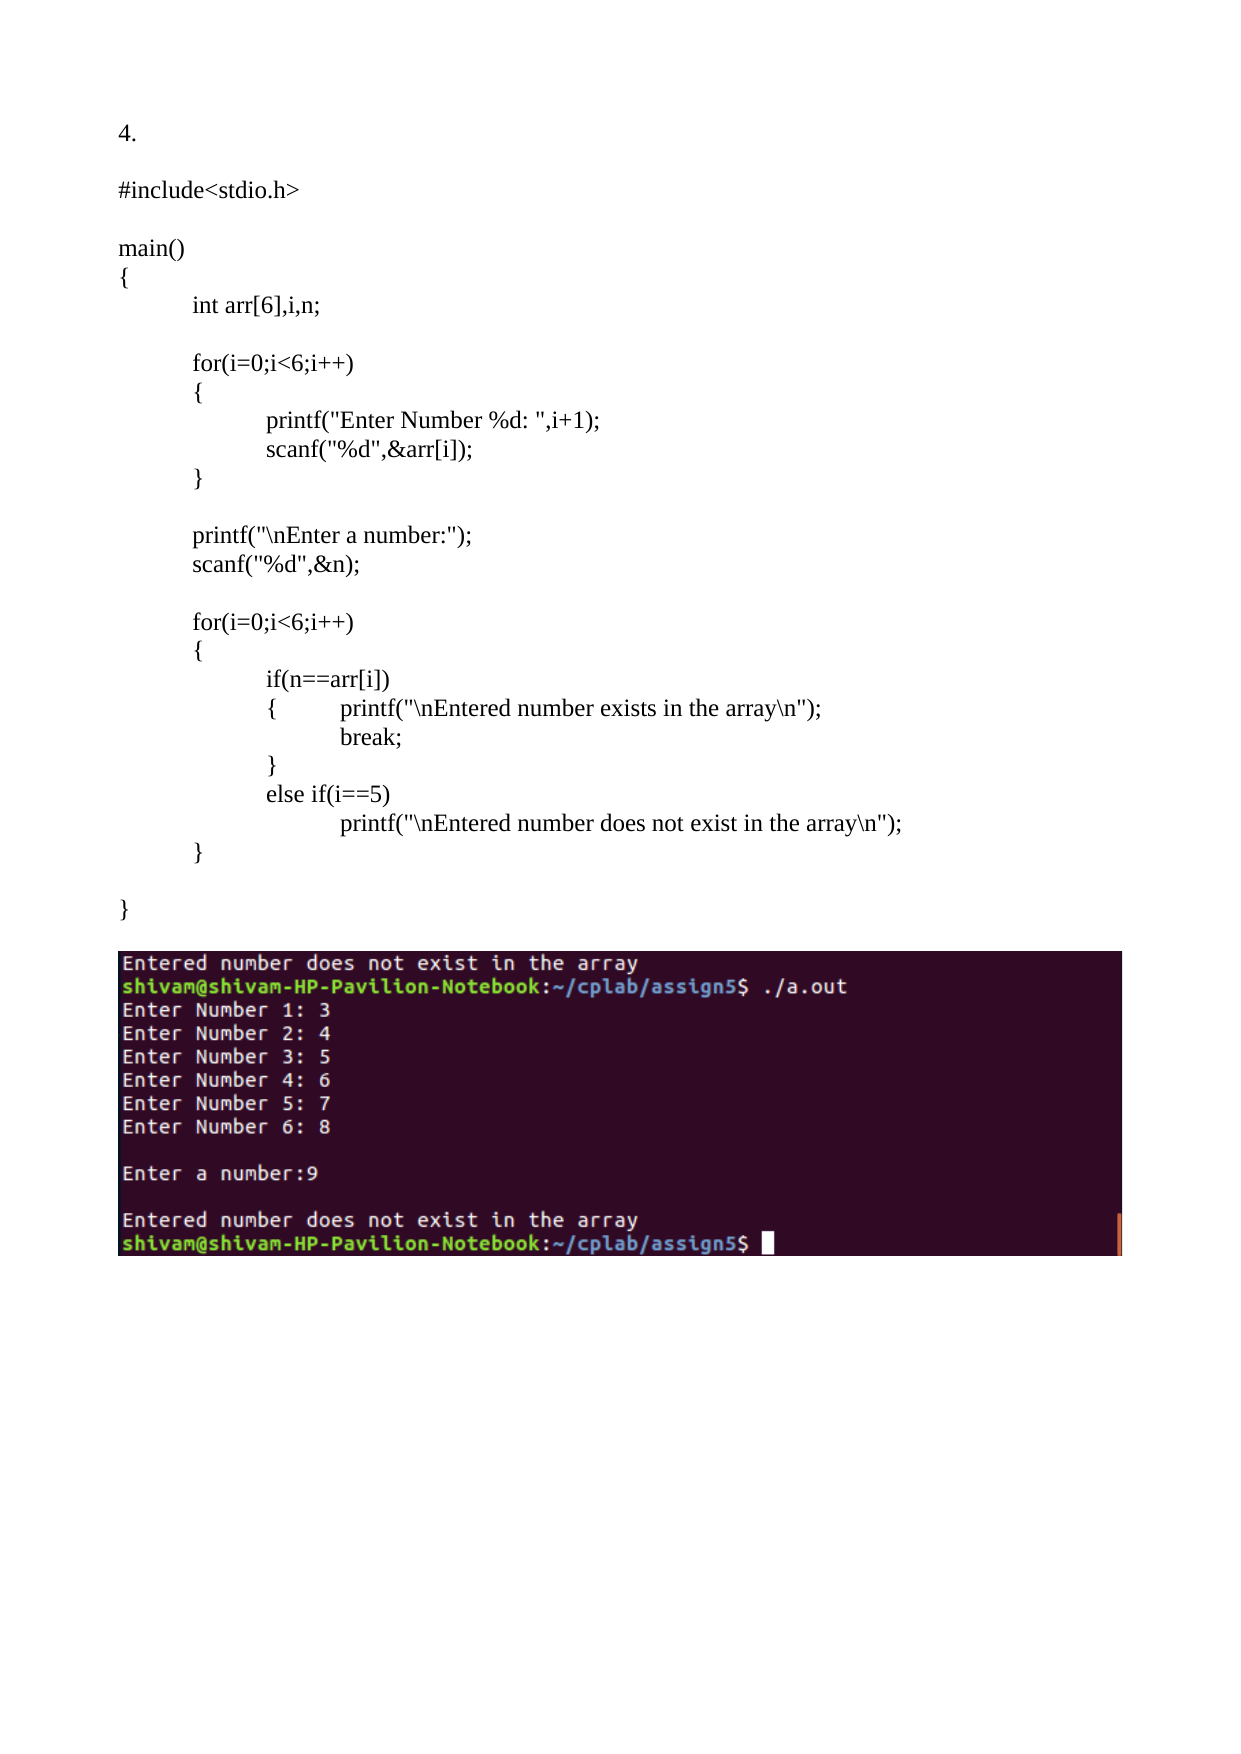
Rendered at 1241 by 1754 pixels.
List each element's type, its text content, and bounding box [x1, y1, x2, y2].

text { printf("\nEntered number exists in the array\n"); [118, 693, 1122, 722]
text { [118, 262, 1122, 291]
text #include<stdio.h> [118, 176, 1122, 204]
text int arr[6],i,n; [118, 291, 1122, 319]
text for(i=0;i<6;i++) [118, 348, 1122, 377]
text scanf("%d",&arr[i]); [118, 434, 1122, 463]
text } [118, 463, 1122, 492]
text } [118, 894, 1122, 923]
text for(i=0;i<6;i++) [118, 607, 1122, 636]
text printf("\nEnter a number:"); [118, 521, 1122, 549]
text else if(i==5) [118, 779, 1122, 808]
text main() [118, 233, 1122, 262]
text 4. [118, 118, 1122, 147]
text printf("Enter Number %d: ",i+1); [118, 406, 1122, 434]
text } [118, 751, 1122, 779]
text } [118, 837, 1122, 866]
text scanf("%d",&n); [118, 549, 1122, 578]
text { [118, 377, 1122, 406]
text printf("\nEntered number does not exist in the array\n"); [118, 808, 1122, 837]
text { [118, 636, 1122, 664]
text break; [118, 722, 1122, 751]
picture [118, 951, 1123, 1256]
text if(n==arr[i]) [118, 664, 1122, 693]
